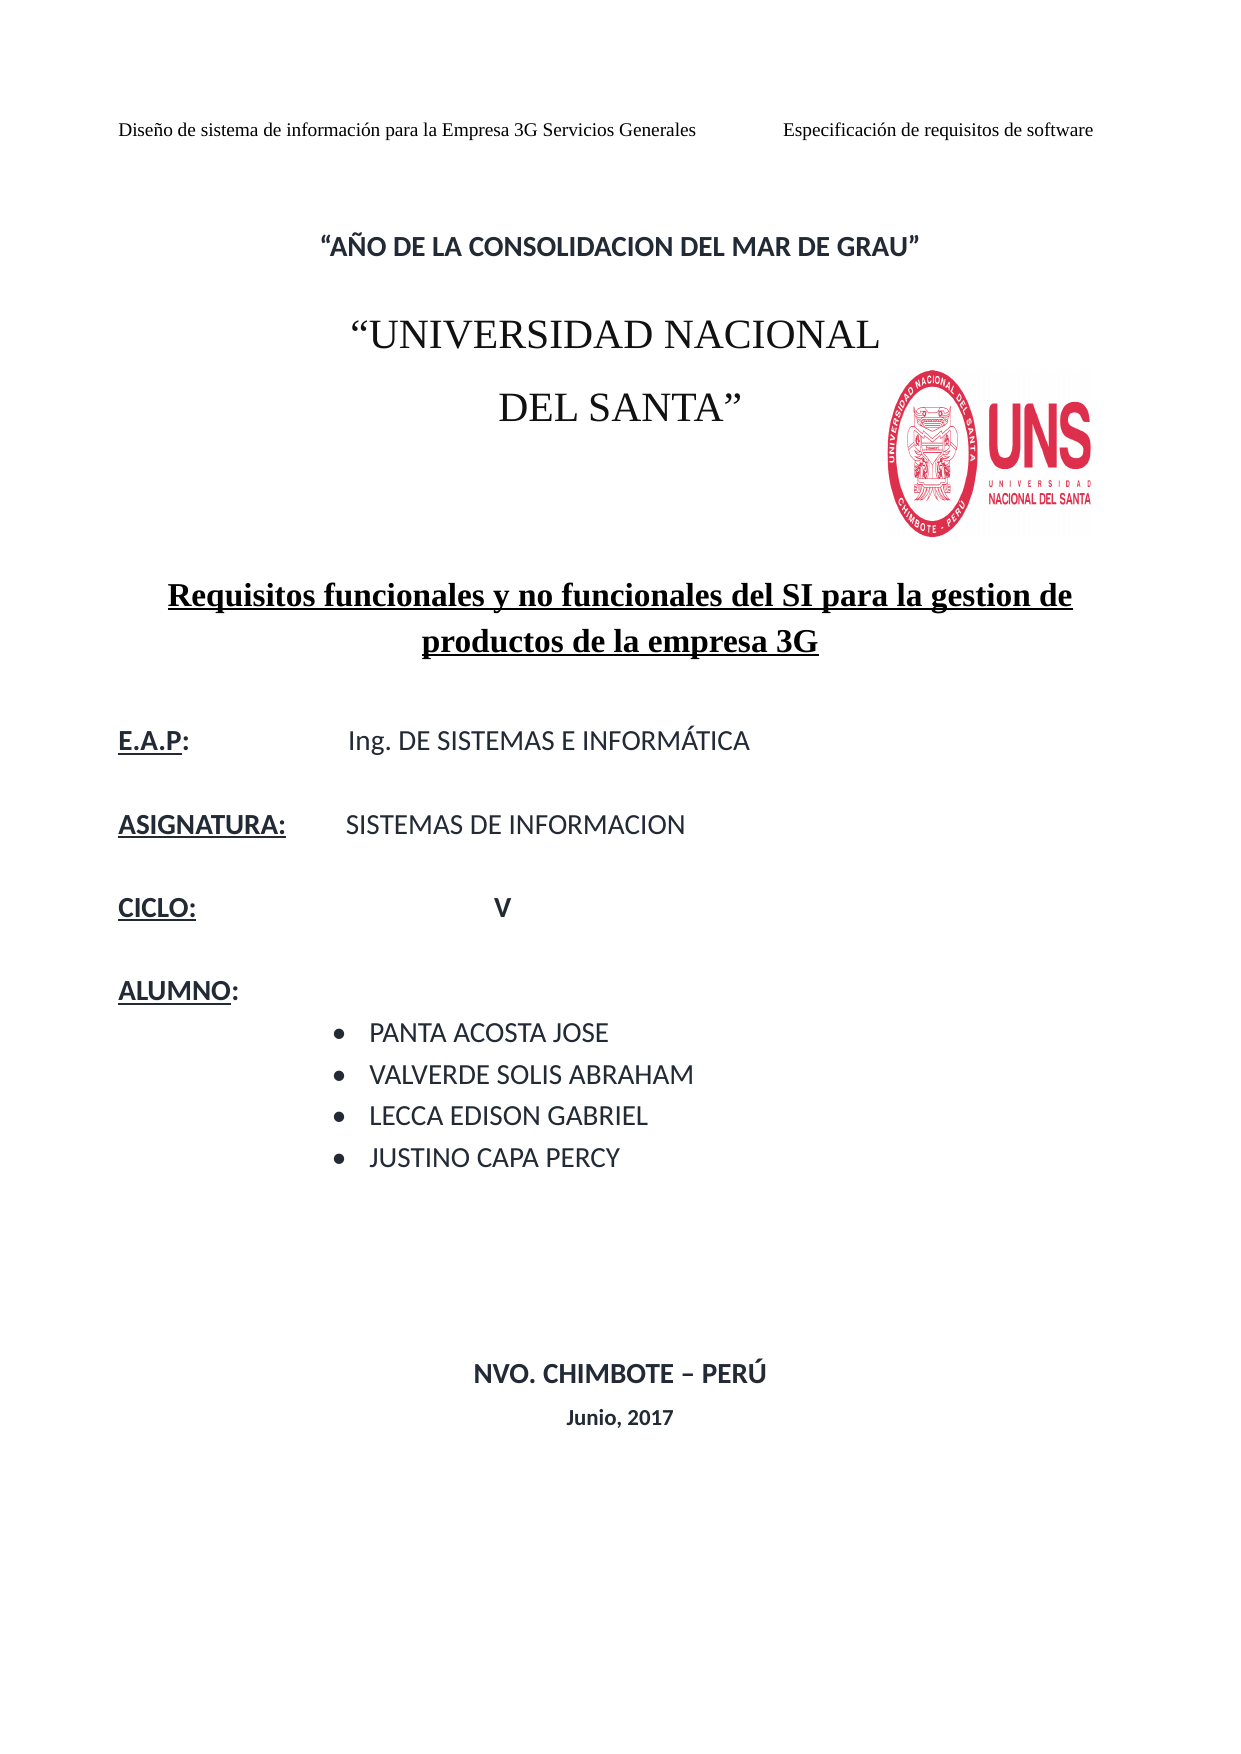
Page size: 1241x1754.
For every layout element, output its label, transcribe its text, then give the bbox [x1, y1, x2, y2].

text “UNIVERSIDAD NACIONAL [118, 310, 1122, 358]
text DEL SANTA” [118, 382, 887, 430]
text NVO. CHIMBOTE – PERÚ [118, 1364, 1122, 1389]
list PANTA ACOSTA JOSE [332, 1022, 1122, 1047]
text Junio, 2017 [118, 1405, 1122, 1430]
text ALUMNO: [118, 981, 1122, 1006]
text CICLO: V [118, 897, 1122, 922]
list JUSTINO CAPA PERCY [332, 1147, 1122, 1172]
text ASIGNATURA: SISTEMAS DE INFORMACION [118, 814, 1122, 839]
text Requisitos funcionales y no funcionales del SI para la gestion de productos de la empresa 3G [118, 575, 1122, 659]
list VALVERDE SOLIS ABRAHAM [332, 1064, 1122, 1089]
text “AÑO DE LA CONSOLIDACION DEL MAR DE GRAU” [118, 236, 1122, 261]
text E.A.P: Ing. DE SISTEMAS E INFORMÁTICA [118, 731, 1122, 756]
list LECCA EDISON GABRIEL [332, 1106, 1122, 1131]
text [1091, 382, 1122, 430]
